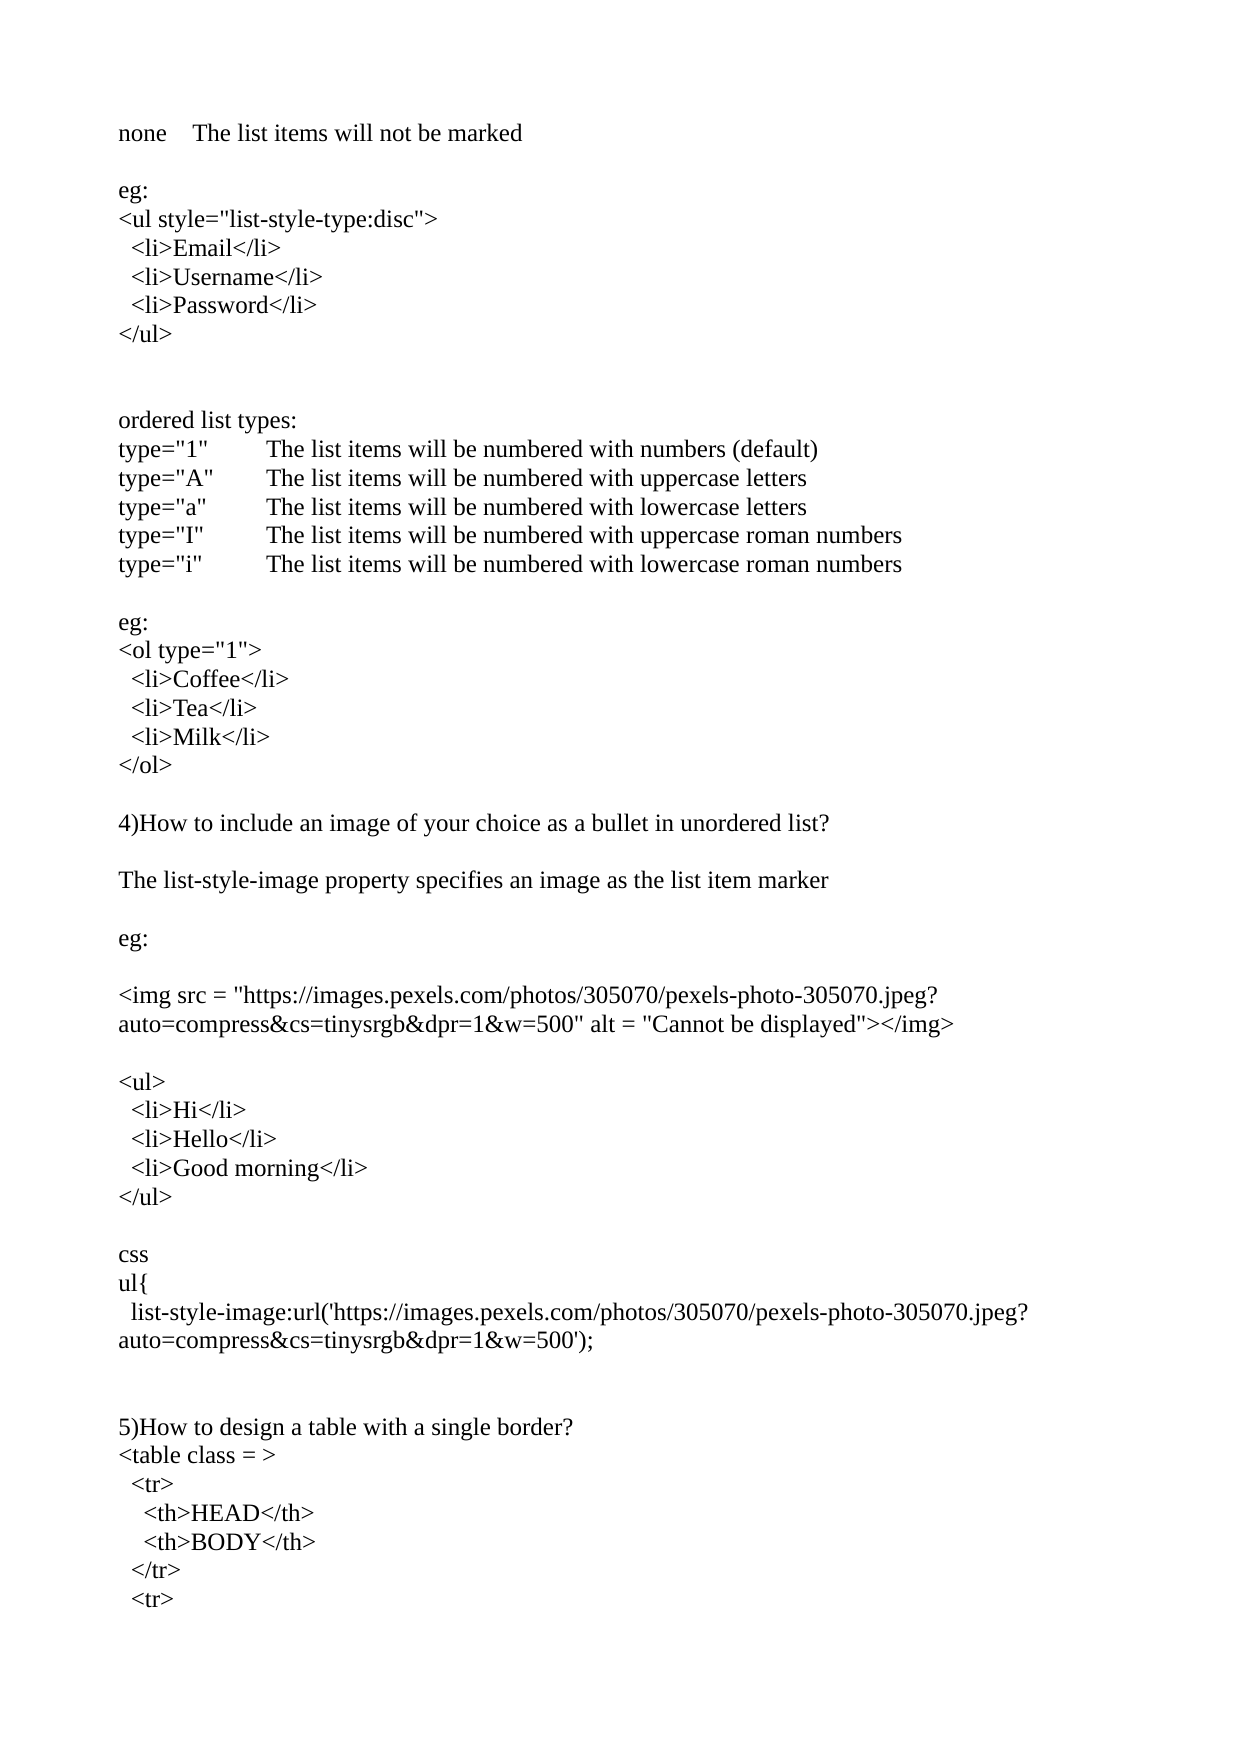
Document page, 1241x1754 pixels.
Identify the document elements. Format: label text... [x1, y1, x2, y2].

text eg: [118, 923, 1122, 952]
text type="1" The list items will be numbered with numbers (default) [118, 434, 1122, 463]
text <ul style="list-style-type:disc"> [118, 204, 1122, 233]
text type="a" The list items will be numbered with lowercase letters [118, 492, 1122, 521]
text 4)How to include an image of your choice as a bullet in unordered list? [118, 808, 1122, 837]
text ul{ [118, 1268, 1122, 1297]
text <li>Password</li> [118, 291, 1122, 319]
text <tr> [118, 1584, 1122, 1613]
text </ul> [118, 319, 1122, 348]
text type="i" The list items will be numbered with lowercase roman numbers [118, 549, 1122, 578]
text <ol type="1"> [118, 636, 1122, 664]
text </ul> [118, 1182, 1122, 1211]
text eg: [118, 176, 1122, 204]
text list-style-image:url('https://images.pexels.com/photos/305070/pexels-photo-305070.jpeg?auto=compress&cs=tinysrgb&dpr=1&w=500'); [118, 1297, 1122, 1354]
text <li>Milk</li> [118, 722, 1122, 751]
text <th>HEAD</th> [118, 1498, 1122, 1527]
text <table class = > [118, 1441, 1122, 1469]
text </ol> [118, 751, 1122, 779]
text The list-style-image property specifies an image as the list item marker [118, 866, 1122, 894]
text <li>Coffee</li> [118, 664, 1122, 693]
text css [118, 1239, 1122, 1268]
text <li>Hello</li> [118, 1124, 1122, 1153]
text ordered list types: [118, 406, 1122, 434]
text <li>Username</li> [118, 262, 1122, 291]
text <li>Good morning</li> [118, 1153, 1122, 1182]
text type="I" The list items will be numbered with uppercase roman numbers [118, 521, 1122, 549]
text type="A" The list items will be numbered with uppercase letters [118, 463, 1122, 492]
text <li>Email</li> [118, 233, 1122, 262]
text none The list items will not be marked [118, 118, 1122, 147]
text eg: [118, 607, 1122, 636]
text <img src = "https://images.pexels.com/photos/305070/pexels-photo-305070.jpeg?auto=compress&cs=tinysrgb&dpr=1&w=500" alt = "Cannot be displayed"></img> [118, 981, 1122, 1038]
text 5)How to design a table with a single border? [118, 1412, 1122, 1441]
text <tr> [118, 1469, 1122, 1498]
text <li>Hi</li> [118, 1096, 1122, 1124]
text <ul> [118, 1067, 1122, 1096]
text </tr> [118, 1556, 1122, 1584]
text <li>Tea</li> [118, 693, 1122, 722]
text <th>BODY</th> [118, 1527, 1122, 1556]
